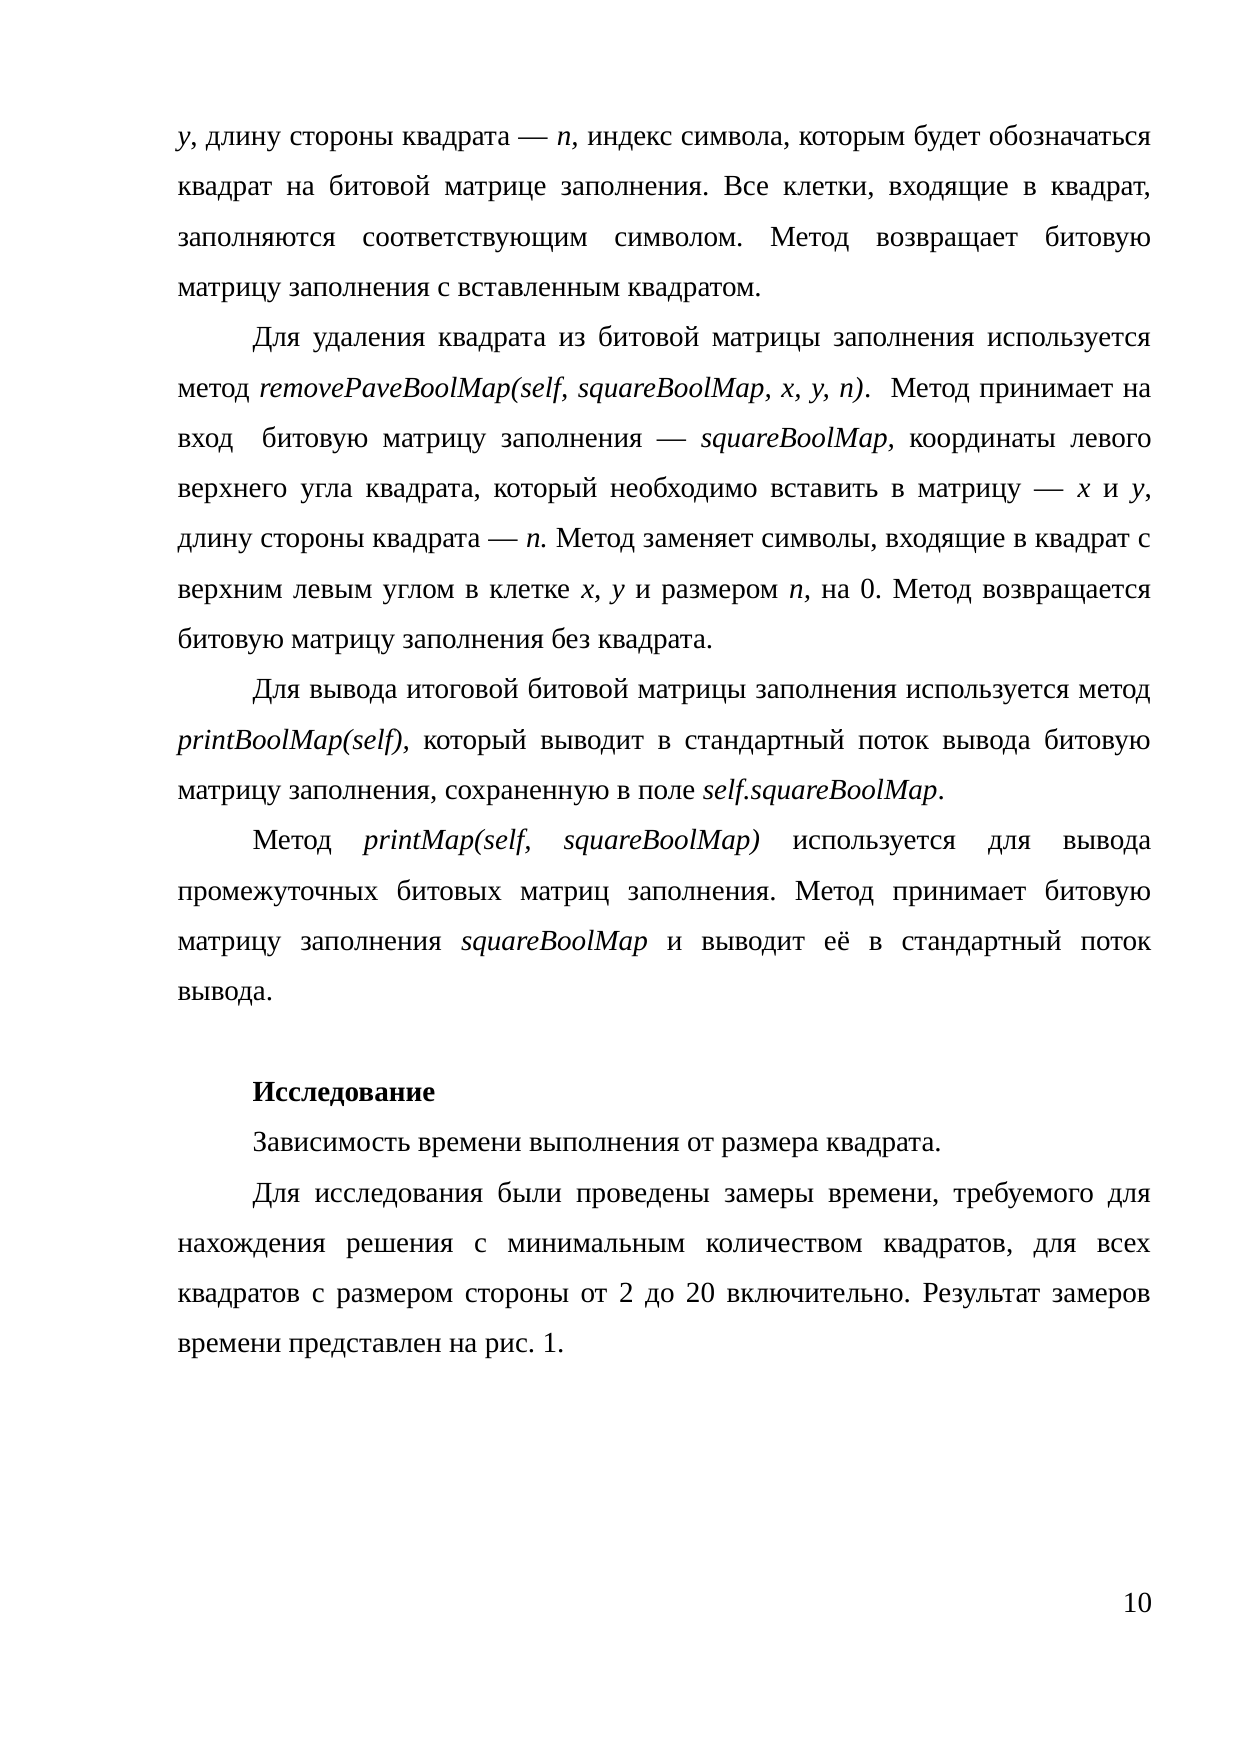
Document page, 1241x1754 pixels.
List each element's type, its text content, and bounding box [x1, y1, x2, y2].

text Исследование [177, 1074, 1152, 1108]
text Зависимость времени выполнения от размера квадрата. [177, 1124, 1152, 1158]
text Метод printMap(self, squareBoolMap) используется для вывода промежуточных битовых матриц заполнения. Метод принимает битовую матрицу заполнения squareBoolMap и выводит её в стандартный поток вывода. [177, 822, 1152, 1007]
text Для исследования были проведены замеры времени, требуемого для нахождения решения с минимальным количеством квадратов, для всех квадратов с размером стороны от 2 до 20 включительно. Результат замеров времени представлен на рис. 1. [177, 1175, 1152, 1359]
text Для удаления квадрата из битовой матрицы заполнения используется метод removePaveBoolMap(self, squareBoolMap, x, y, n). Метод принимает на вход битовую матрицу заполнения — squareBoolMap, координаты левого верхнего угла квадрата, который необходимо вставить в матрицу — x и y, длину стороны квадрата — n. Метод заменяет символы, входящие в квадрат с верхним левым углом в клетке x, y и размером n, на 0. Метод возвращается битовую матрицу заполнения без квадрата. [177, 319, 1152, 655]
text y, длину стороны квадрата — n, индекс символа, которым будет обозначаться квадрат на битовой матрице заполнения. Все клетки, входящие в квадрат, заполняются соответствующим символом. Метод возвращает битовую матрицу заполнения с вставленным квадратом. [177, 118, 1152, 303]
text Для вывода итоговой битовой матрицы заполнения используется метод printBoolMap(self), который выводит в стандартный поток вывода битовую матрицу заполнения, сохраненную в поле self.squareBoolMap. [177, 672, 1152, 806]
